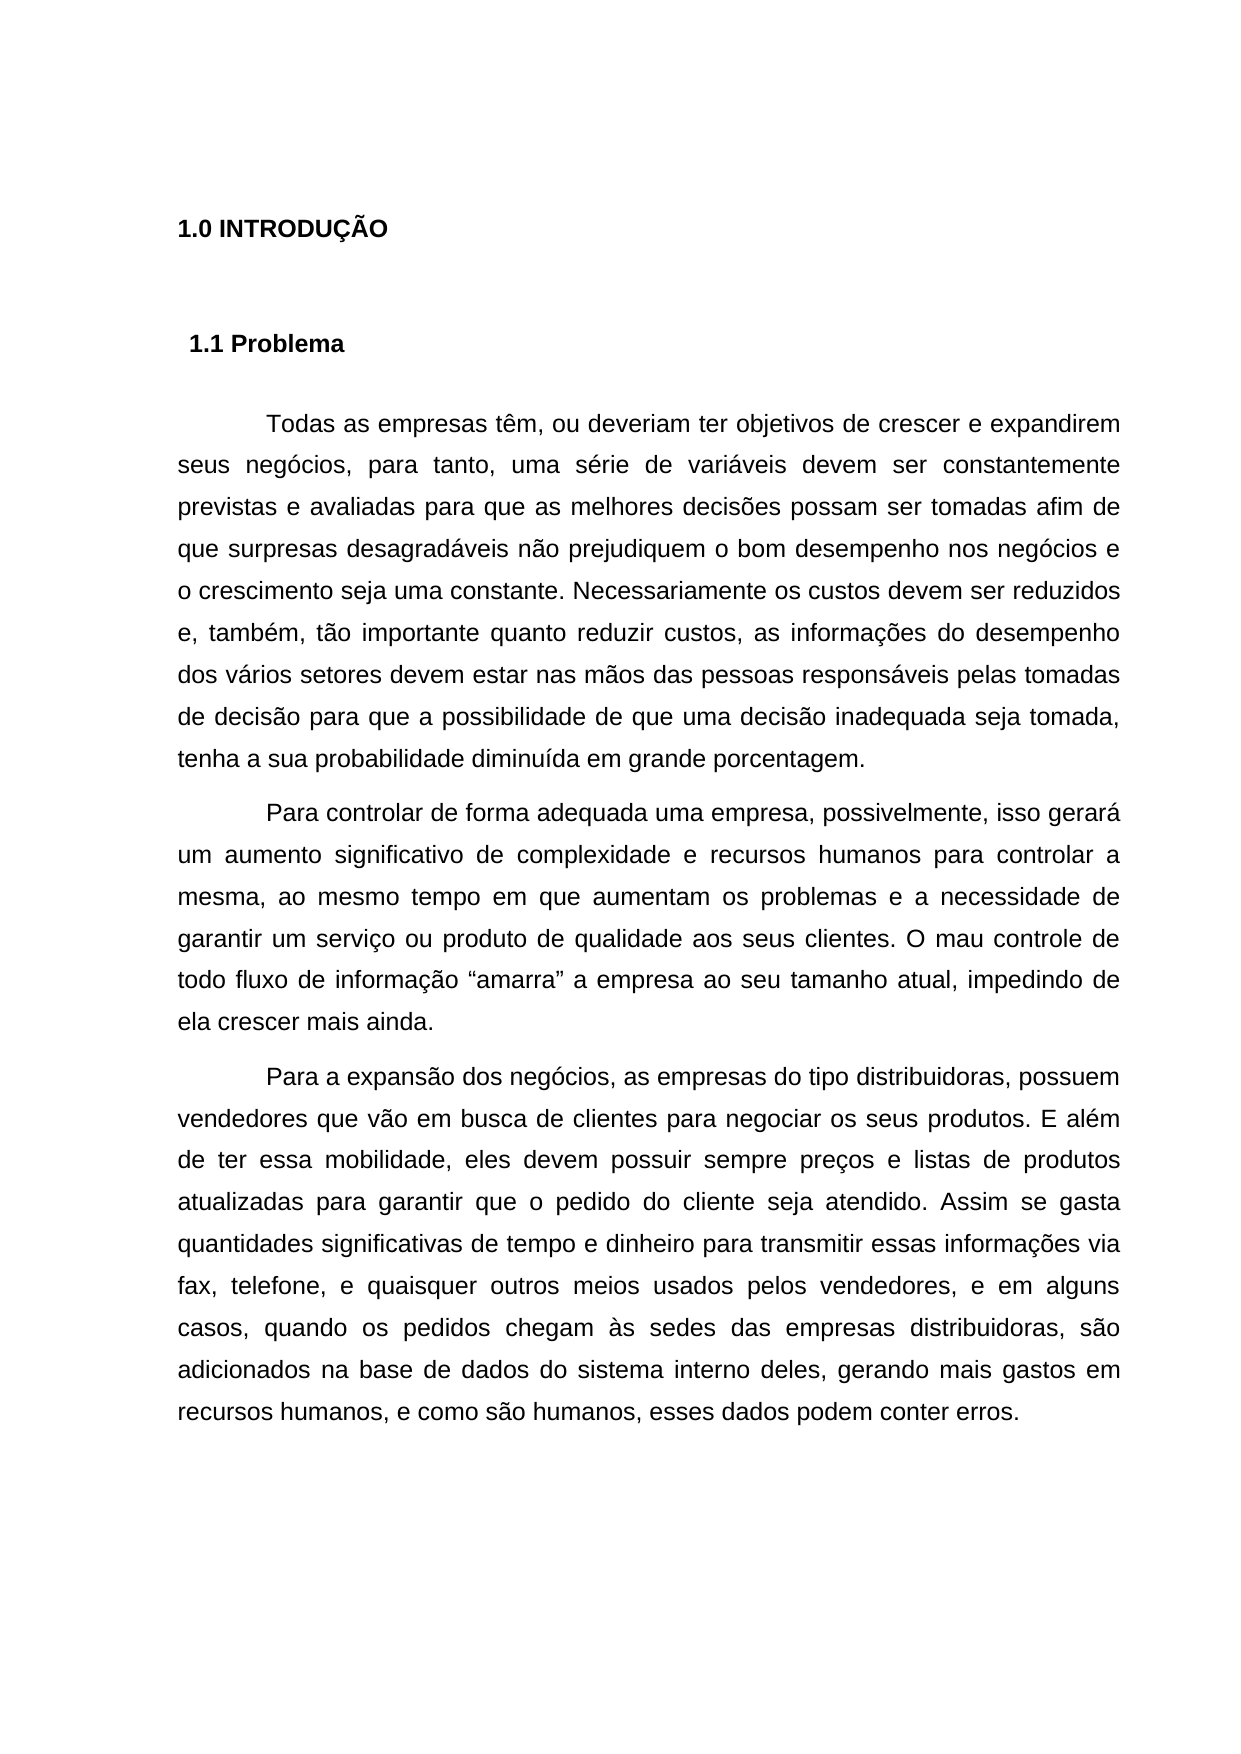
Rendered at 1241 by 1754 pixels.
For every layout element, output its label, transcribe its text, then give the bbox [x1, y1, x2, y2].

subtitle 1.1 Problema [189, 330, 1122, 358]
text Para a expansão dos negócios, as empresas do tipo distribuidoras, possuem vendedores que vão em busca de clientes para negociar os seus produtos. E além de ter essa mobilidade, eles devem possuir sempre preços e listas de produtos atualizadas para garantir que o pedido do cliente seja atendido. Assim se gasta quantidades significativas de tempo e dinheiro para transmitir essas informações via fax, telefone, e quaisquer outros meios usados pelos vendedores, e em alguns casos, quando os pedidos chegam às sedes das empresas distribuidoras, são adicionados na base de dados do sistema interno deles, gerando mais gastos em recursos humanos, e como são humanos, esses dados podem conter erros. [177, 1063, 1122, 1426]
text Todas as empresas têm, ou deveriam ter objetivos de crescer e expandirem seus negócios, para tanto, uma série de variáveis devem ser constantemente previstas e avaliadas para que as melhores decisões possam ser tomadas afim de que surpresas desagradáveis não prejudiquem o bom desempenho nos negócios e o crescimento seja uma constante. Necessariamente os custos devem ser reduzidos e, também, tão importante quanto reduzir custos, as informações do desempenho dos vários setores devem estar nas mãos das pessoas responsáveis pelas tomadas de decisão para que a possibilidade de que uma decisão inadequada seja tomada, tenha a sua probabilidade diminuída em grande porcentagem. [177, 409, 1122, 772]
text Para controlar de forma adequada uma empresa, possivelmente, isso gerará um aumento significativo de complexidade e recursos humanos para controlar a mesma, ao mesmo tempo em que aumentam os problemas e a necessidade de garantir um serviço ou produto de qualidade aos seus clientes. O mau controle de todo fluxo de informação “amarra” a empresa ao seu tamanho atual, impedindo de ela crescer mais ainda. [177, 799, 1122, 1036]
subtitle 1.0 INTRODUÇÃO [177, 215, 1122, 243]
